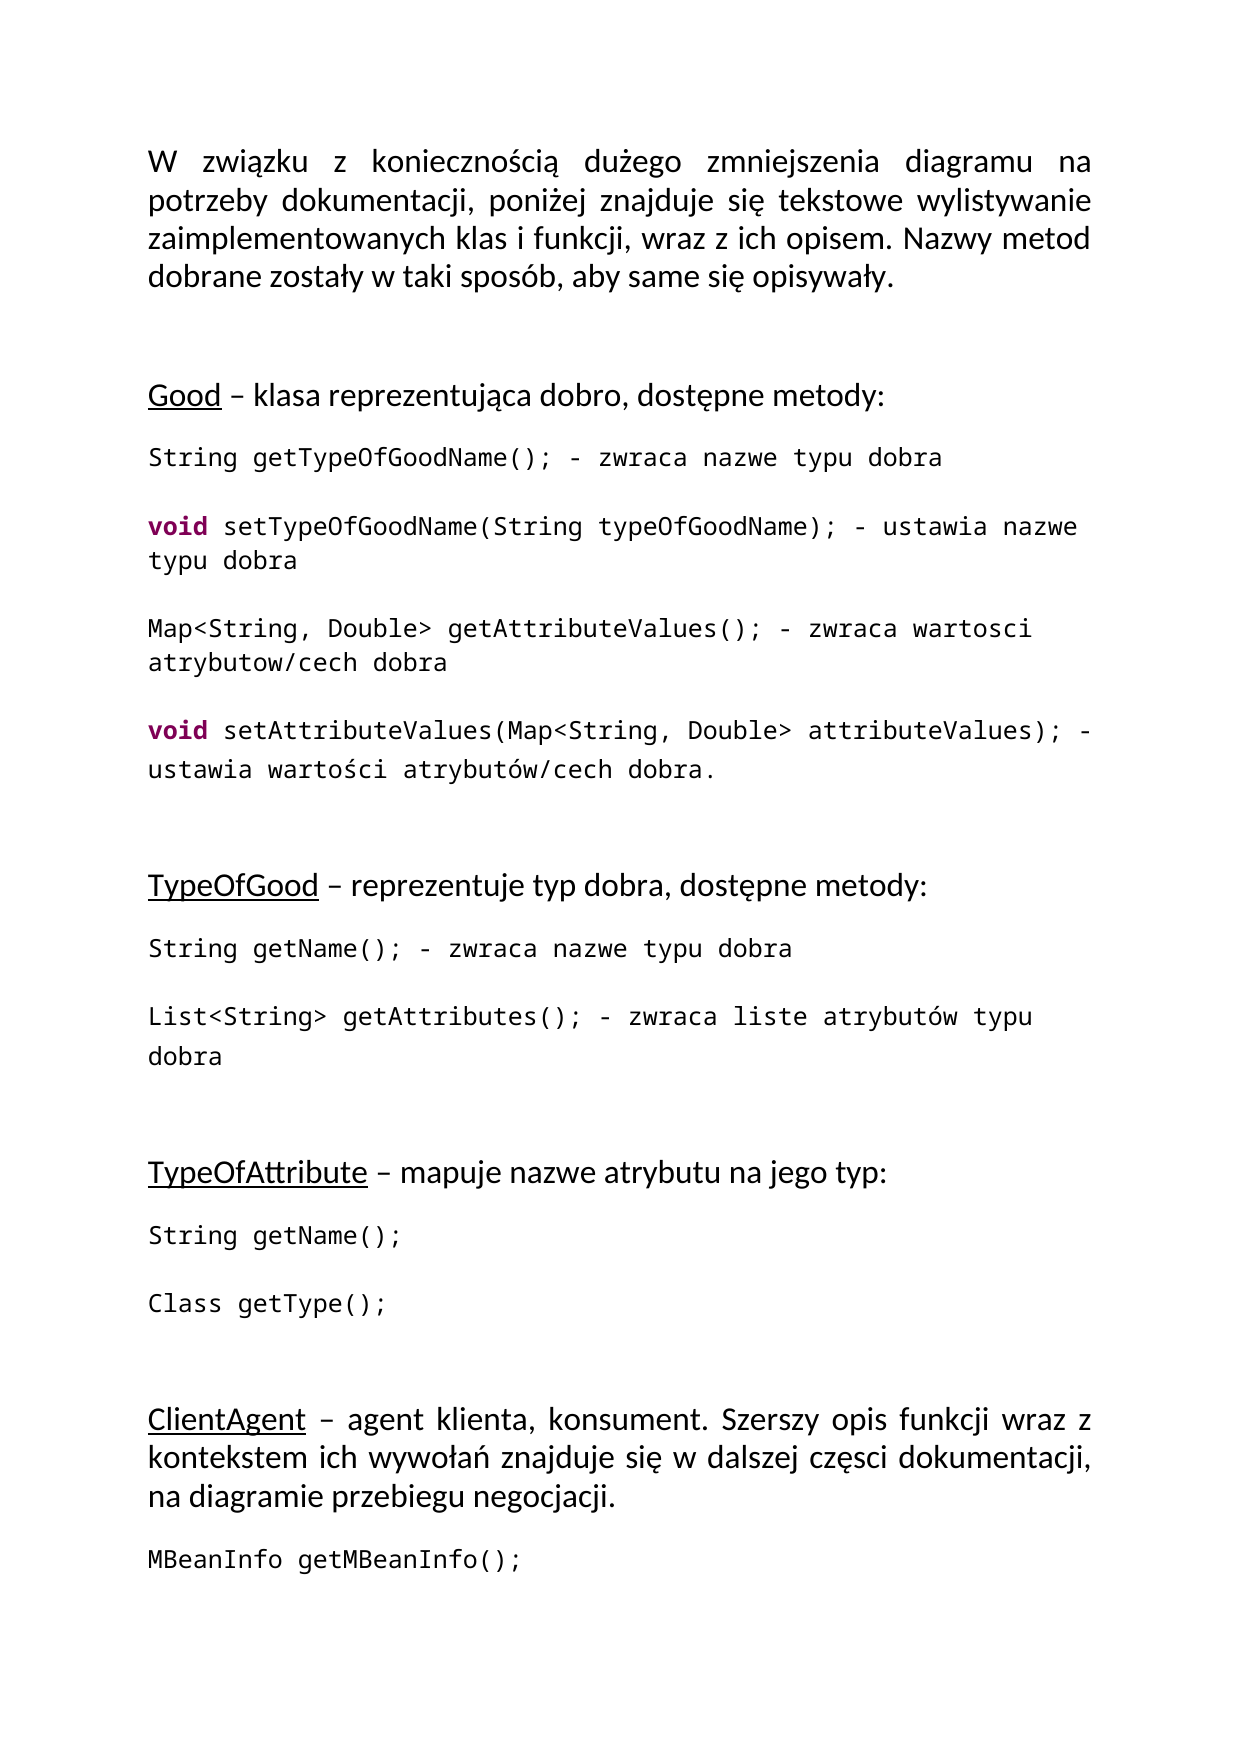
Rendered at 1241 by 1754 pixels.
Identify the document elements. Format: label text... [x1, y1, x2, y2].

text void setAttributeValues(Map<String, Double> attributeValues); - ustawia wartości atrybutów/cech dobra. [148, 713, 1093, 786]
text W związku z koniecznością dużego zmniejszenia diagramu na potrzeby dokumentacji, poniżej znajduje się tekstowe wylistywanie zaimplementowanych klas i funkcji, wraz z ich opisem. Nazwy metod dobrane zostały w taki sposób, aby same się opisywały. [148, 148, 1093, 296]
text Map<String, Double> getAttributeValues(); - zwraca wartosci atrybutow/cech dobra [148, 610, 1093, 678]
text Good – klasa reprezentująca dobro, dostępne metody: [148, 381, 1093, 414]
text void setTypeOfGoodName(String typeOfGoodName); - ustawia nazwe typu dobra [148, 508, 1093, 576]
text ClientAgent – agent klienta, konsument. Szerszy opis funkcji wraz z kontekstem ich wywołań znajduje się w dalszej częsci dokumentacji, na diagramie przebiegu negocjacji. [148, 1406, 1093, 1516]
text String getName(); - zwraca nazwe typu dobra [148, 931, 1093, 965]
text String getTypeOfGoodName(); - zwraca nazwe typu dobra [148, 440, 1093, 474]
text List<String> getAttributes(); - zwraca liste atrybutów typu dobra [148, 999, 1093, 1072]
text TypeOfGood – reprezentuje typ dobra, dostępne metody: [148, 872, 1093, 905]
text String getName(); [148, 1217, 1093, 1251]
text Class getType(); [148, 1286, 1093, 1319]
text MBeanInfo getMBeanInfo(); [148, 1541, 1093, 1575]
text TypeOfAttribute – mapuje nazwe atrybutu na jego typ: [148, 1158, 1093, 1192]
